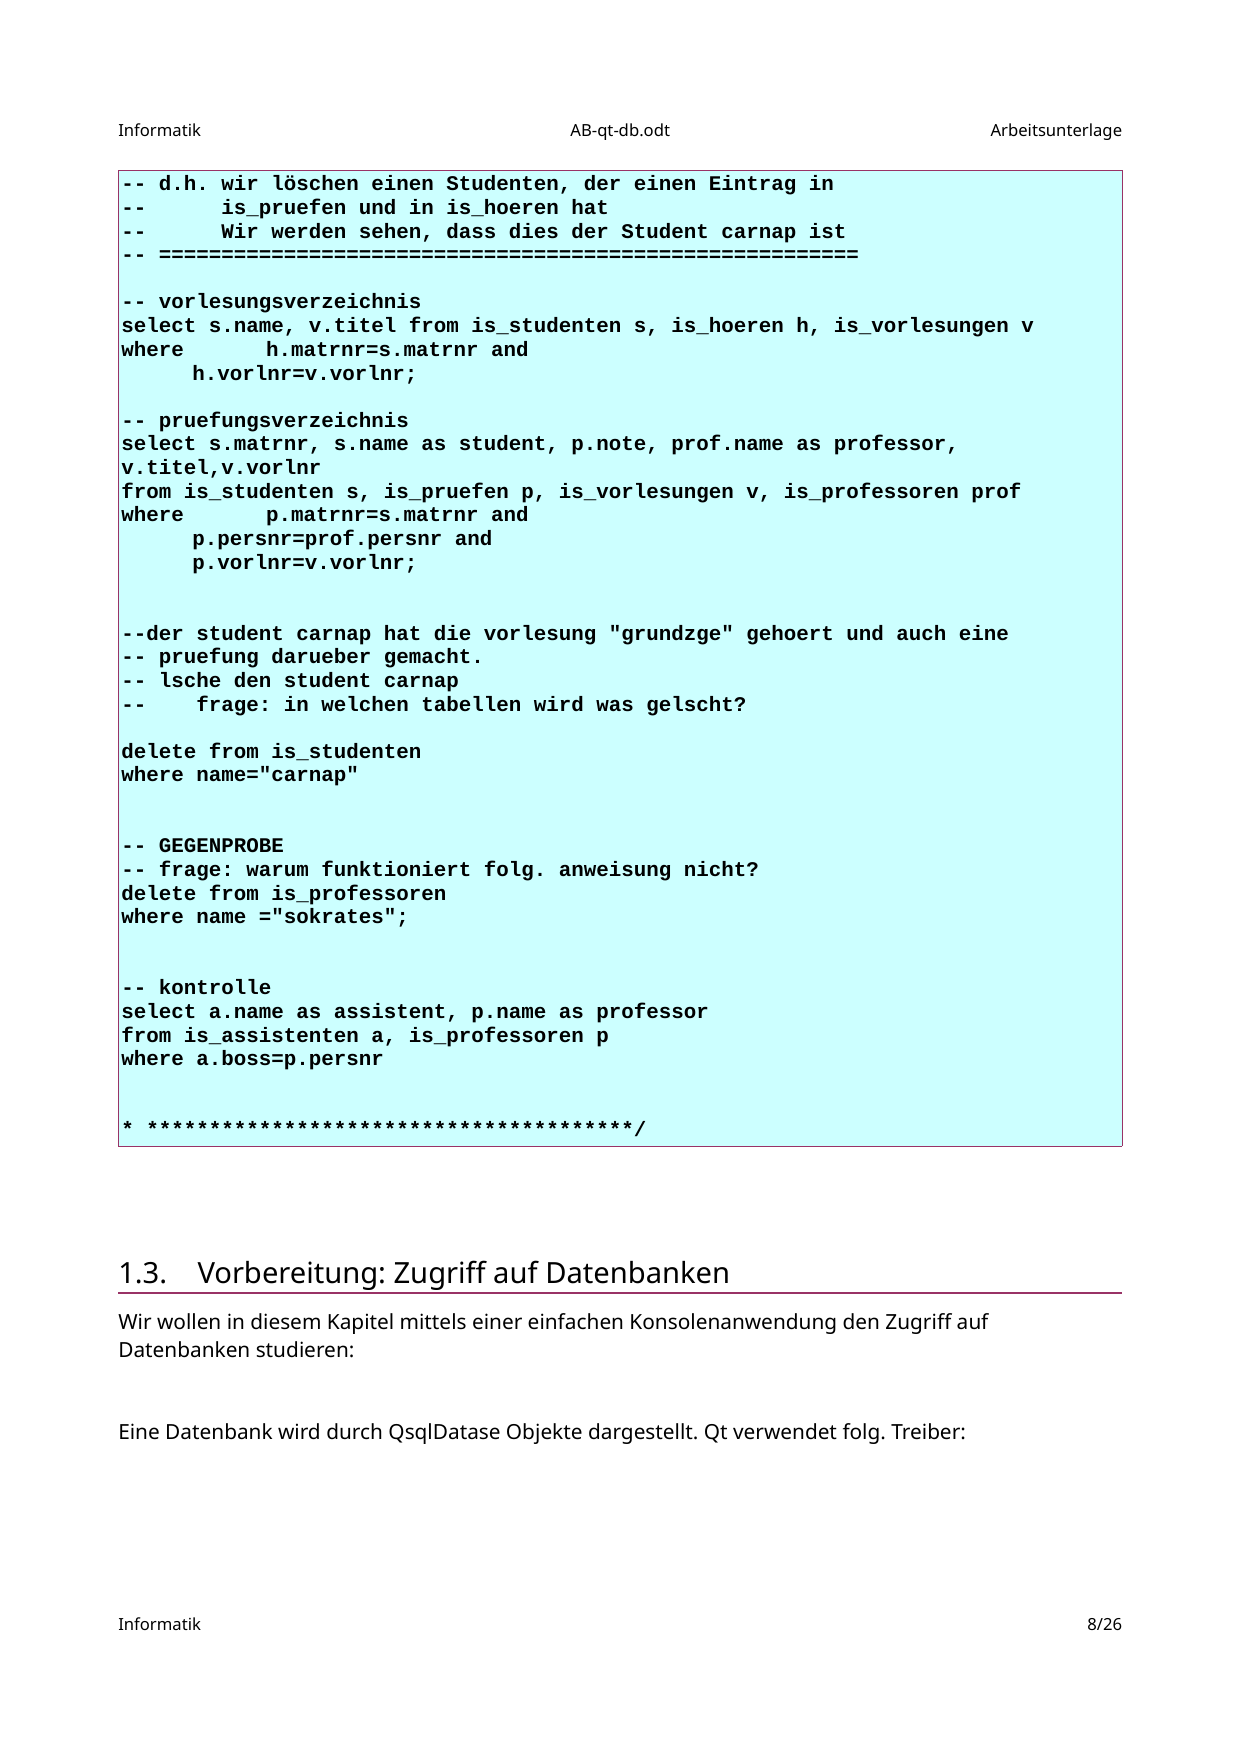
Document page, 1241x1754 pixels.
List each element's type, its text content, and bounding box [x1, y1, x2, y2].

text --der student carnap hat die vorlesung "grundzge" gehoert und auch eine [119, 619, 1122, 643]
text -- ======================================================== [119, 241, 1122, 265]
text -- frage: in welchen tabellen wird was gelscht? [119, 691, 1122, 714]
text -- pruefung darueber gemacht. [119, 643, 1122, 667]
text select s.matrnr, s.name as student, p.note, prof.name as professor, v.titel,v.vorlnr [119, 430, 1122, 478]
text -- Wir werden sehen, dass dies der Student carnap ist [119, 218, 1122, 241]
text -- pruefungsverzeichnis [119, 407, 1122, 430]
text -- is_pruefen und in is_hoeren hat [119, 194, 1122, 218]
text where p.matrnr=s.matrnr and [119, 501, 1122, 525]
text -- d.h. wir löschen einen Studenten, der einen Eintrag in [119, 171, 1122, 194]
text p.vorlnr=v.vorlnr; [119, 549, 1122, 572]
text from is_studenten s, is_pruefen p, is_vorlesungen v, is_professoren prof [119, 478, 1122, 501]
text select a.name as assistent, p.name as professor [119, 998, 1122, 1022]
text -- kontrolle [119, 974, 1122, 998]
text -- vorlesungsverzeichnis [119, 288, 1122, 312]
subtitle Vorbereitung: Zugriff auf Datenbanken [118, 1253, 1122, 1292]
text select s.name, v.titel from is_studenten s, is_hoeren h, is_vorlesungen v [119, 312, 1122, 336]
text delete from is_studenten [119, 738, 1122, 761]
text from is_assistenten a, is_professoren p [119, 1022, 1122, 1045]
text where a.boss=p.persnr [119, 1045, 1122, 1069]
text h.vorlnr=v.vorlnr; [119, 359, 1122, 383]
text Wir wollen in diesem Kapitel mittels einer einfachen Konsolenanwendung den Zugriff auf Datenbanken studieren: [118, 1307, 1122, 1364]
text * ***************************************/ [119, 1116, 1122, 1146]
text where name ="sokrates"; [119, 903, 1122, 927]
text where h.matrnr=s.matrnr and [119, 336, 1122, 359]
text -- GEGENPROBE [119, 832, 1122, 856]
text -- lsche den student carnap [119, 667, 1122, 691]
text p.persnr=prof.persnr and [119, 525, 1122, 549]
text delete from is_professoren [119, 880, 1122, 903]
text where name="carnap" [119, 761, 1122, 785]
text Eine Datenbank wird durch QsqlDatase Objekte dargestellt. Qt verwendet folg. Treiber: [118, 1417, 1122, 1446]
text -- frage: warum funktioniert folg. anweisung nicht? [119, 856, 1122, 880]
